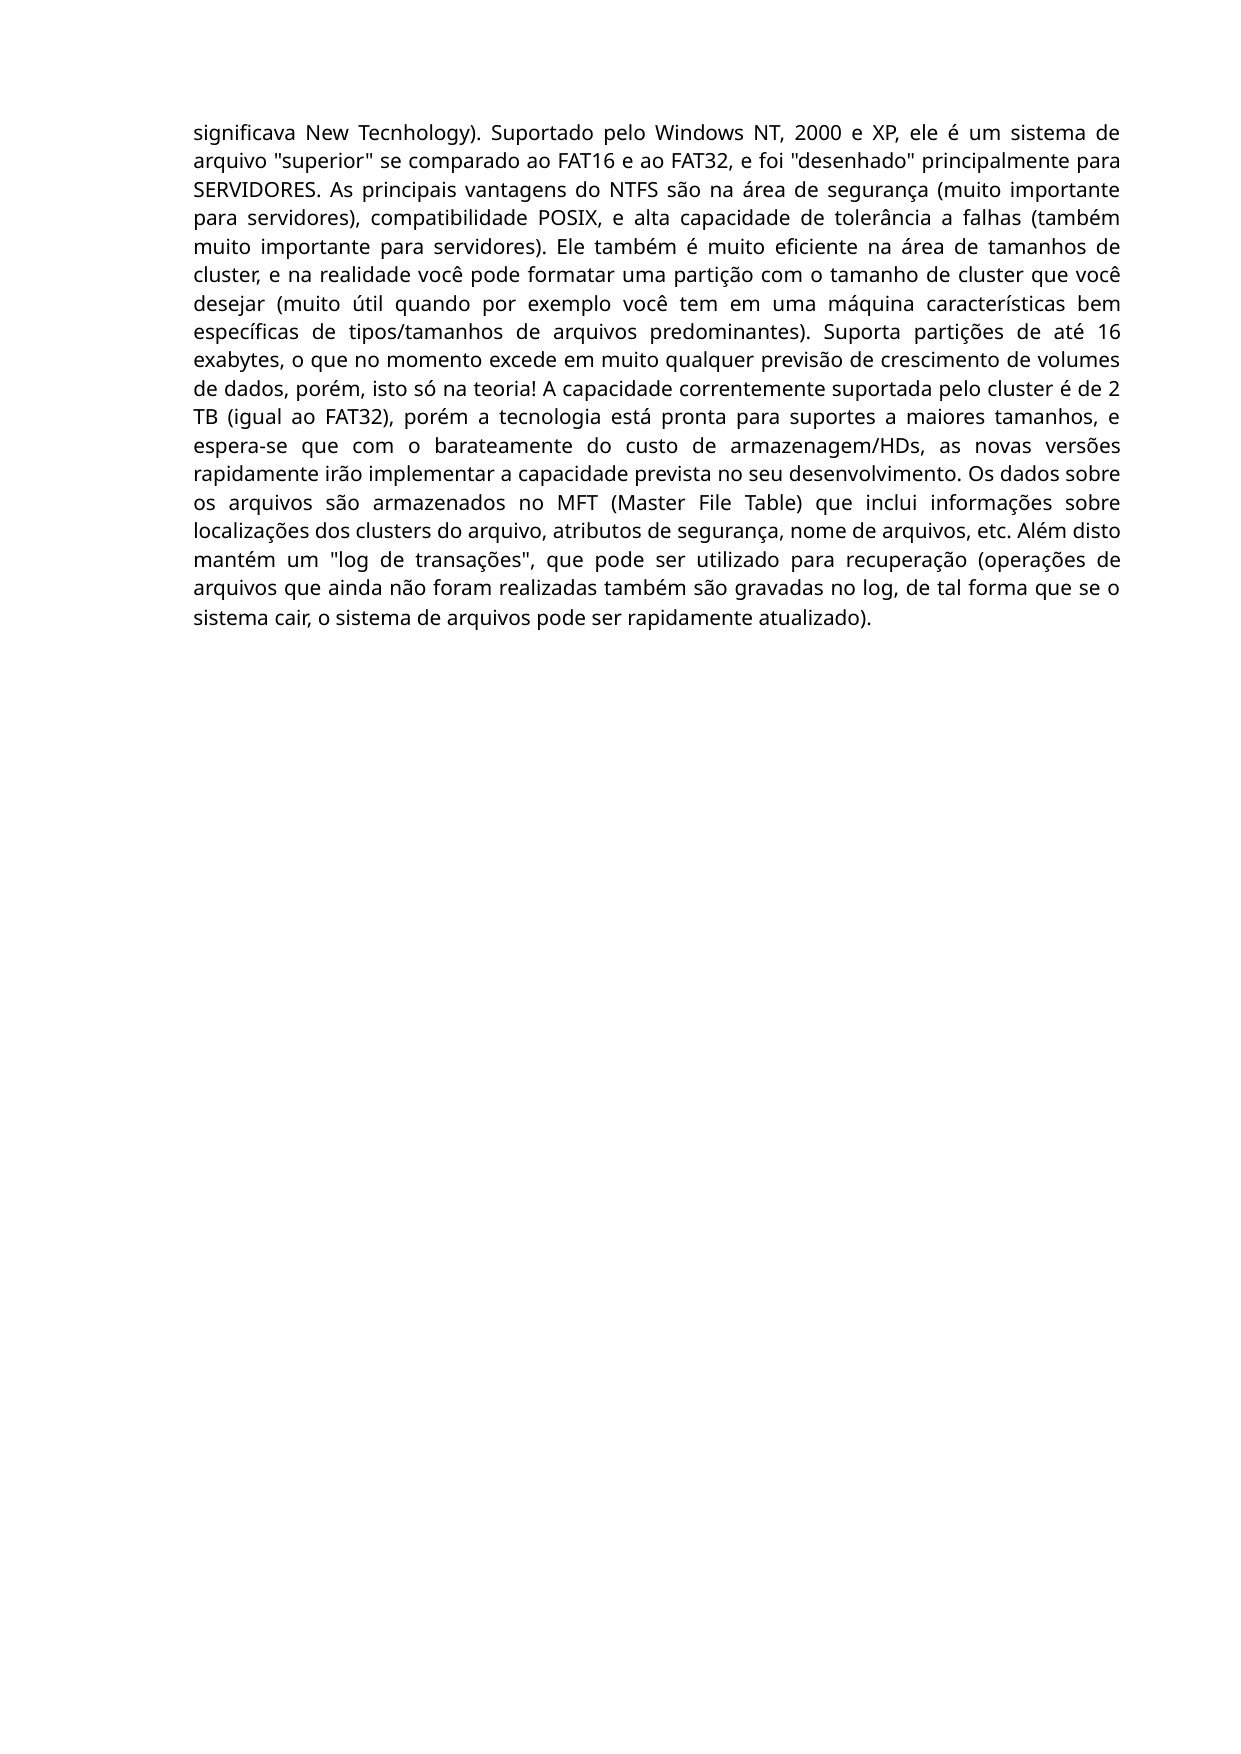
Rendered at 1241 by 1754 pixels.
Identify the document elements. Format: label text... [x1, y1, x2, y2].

list significava New Tecnhology). Suportado pelo Windows NT, 2000 e XP, ele é um sistema de arquivo "superior" se comparado ao FAT16 e ao FAT32, e foi "desenhado" principalmente para SERVIDORES. As principais vantagens do NTFS são na área de segurança (muito importante para servidores), compatibilidade POSIX, e alta capacidade de tolerância a falhas (também muito importante para servidores). Ele também é muito eficiente na área de tamanhos de cluster, e na realidade você pode formatar uma partição com o tamanho de cluster que você desejar (muito útil quando por exemplo você tem em uma máquina características bem específicas de tipos/tamanhos de arquivos predominantes). Suporta partições de até 16 exabytes, o que no momento excede em muito qualquer previsão de crescimento de volumes de dados, porém, isto só na teoria! A capacidade correntemente suportada pelo cluster é de 2 TB (igual ao FAT32), porém a tecnologia está pronta para suportes a maiores tamanhos, e espera-se que com o barateamente do custo de armazenagem/HDs, as novas versões rapidamente irão implementar a capacidade prevista no seu desenvolvimento. Os dados sobre os arquivos são armazenados no MFT (Master File Table) que inclui informações sobre localizações dos clusters do arquivo, atributos de segurança, nome de arquivos, etc. Além disto mantém um "log de transações", que pode ser utilizado para recuperação (operações de arquivos que ainda não foram realizadas também são gravadas no log, de tal forma que se o sistema cair, o sistema de arquivos pode ser rapidamente atualizado). [156, 118, 1122, 631]
